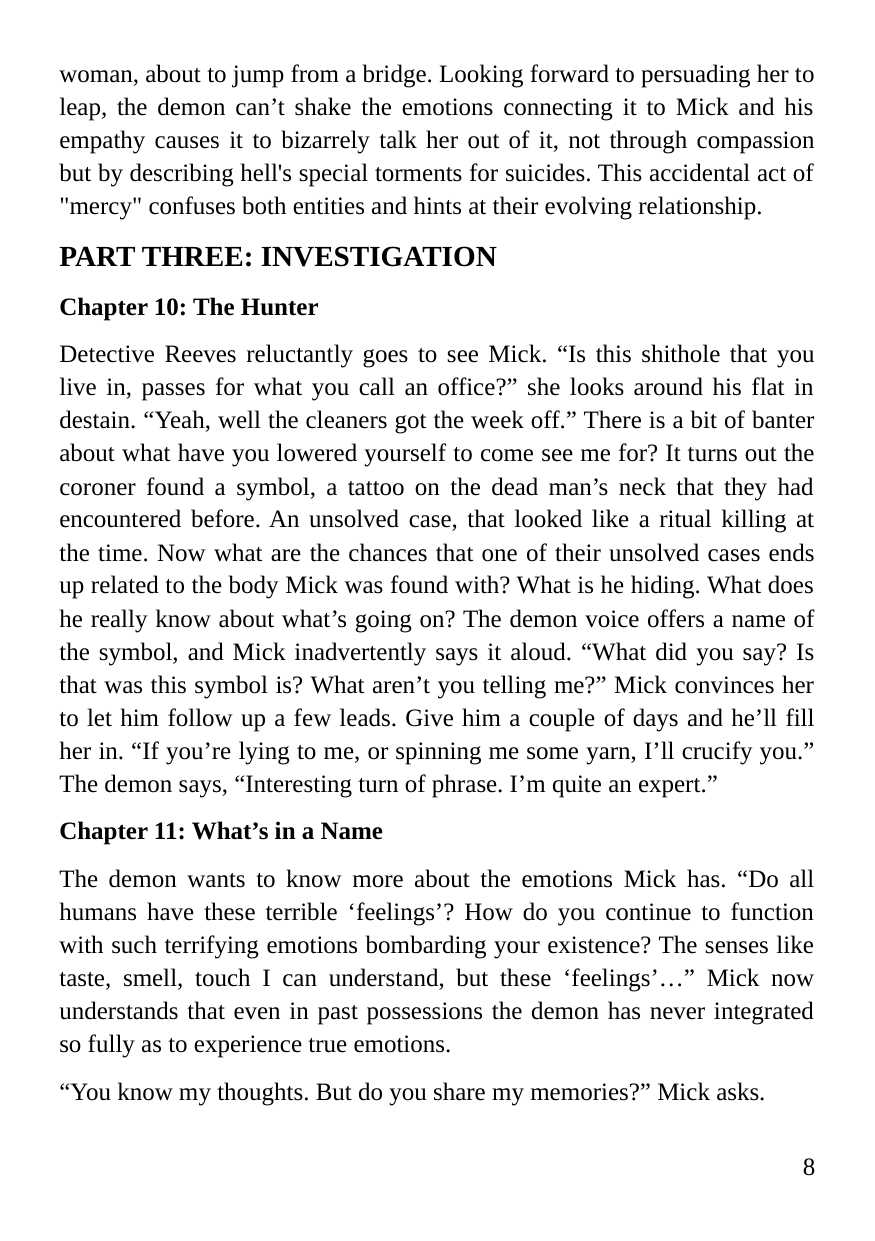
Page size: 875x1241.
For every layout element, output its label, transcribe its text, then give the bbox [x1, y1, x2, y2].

subtitle PART THREE: INVESTIGATION [59, 239, 815, 272]
text The demon wants to know more about the emotions Mick has. “Do all humans have these terrible ‘feelings’? How do you continue to function with such terrifying emotions bombarding your existence? The senses like taste, smell, touch I can understand, but these ‘feelings’…” Mick now understands that even in past possessions the demon has never integrated so fully as to experience true emotions. [59, 864, 815, 1058]
subtitle Chapter 10: The Hunter [59, 292, 815, 321]
text Detective Reeves reluctantly goes to see Mick. “Is this shithole that you live in, passes for what you call an office?” she looks around his flat in destain. “Yeah, well the cleaners got the week off.” There is a bit of banter about what have you lowered yourself to come see me for? It turns out the coroner found a symbol, a tattoo on the dead man’s neck that they had encountered before. An unsolved case, that looked like a ritual killing at the time. Now what are the chances that one of their unsolved cases ends up related to the body Mick was found with? What is he hiding. What does he really know about what’s going on? The demon voice offers a name of the symbol, and Mick inadvertently says it aloud. “What did you say? Is that was this symbol is? What aren’t you telling me?” Mick convinces her to let him follow up a few leads. Give him a couple of days and he’ll fill her in. “If you’re lying to me, or spinning me some yarn, I’ll crucify you.” The demon says, “Interesting turn of phrase. I’m quite an expert.” [59, 339, 815, 797]
subtitle Chapter 11: What’s in a Name [59, 816, 815, 845]
text “You know my thoughts. But do you share my memories?” Mick asks. [59, 1077, 815, 1105]
text woman, about to jump from a bridge. Looking forward to persuading her to leap, the demon can’t shake the emotions connecting it to Mick and his empathy causes it to bizarrely talk her out of it, not through compassion but by describing hell's special torments for suicides. This accidental act of "mercy" confuses both entities and hints at their evolving relationship. [59, 59, 815, 220]
